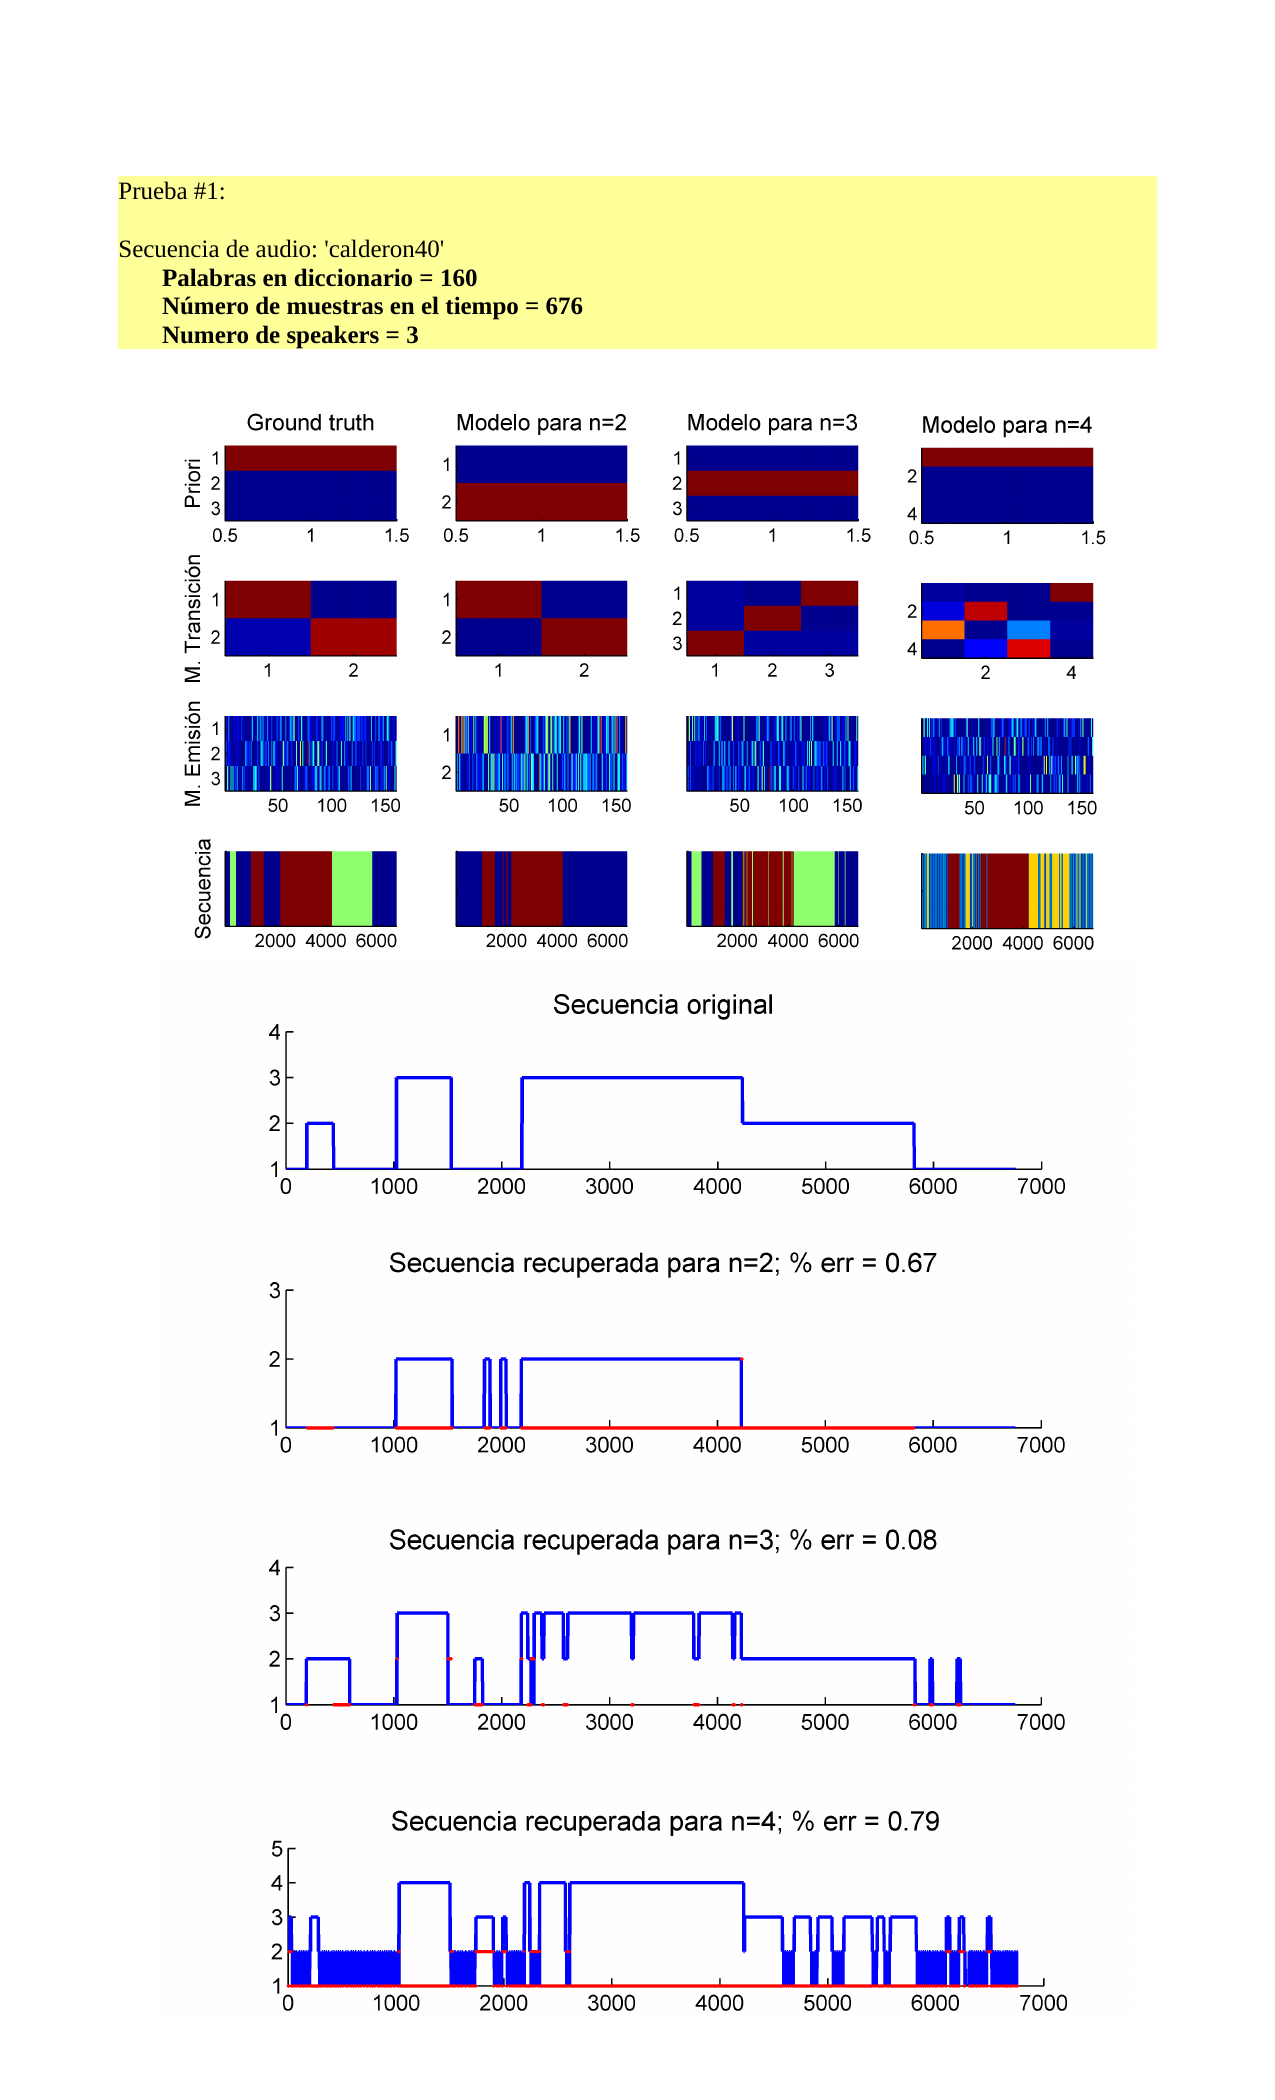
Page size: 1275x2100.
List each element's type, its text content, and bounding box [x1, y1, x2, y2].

text Prueba #1: [118, 176, 1157, 205]
picture [118, 377, 1157, 2014]
text Numero de speakers = 3 [118, 320, 1157, 349]
text Número de muestras en el tiempo = 676 [118, 291, 1157, 320]
text Secuencia de audio: 'calderon40' [118, 234, 1157, 263]
text Palabras en diccionario = 160 [118, 263, 1157, 291]
